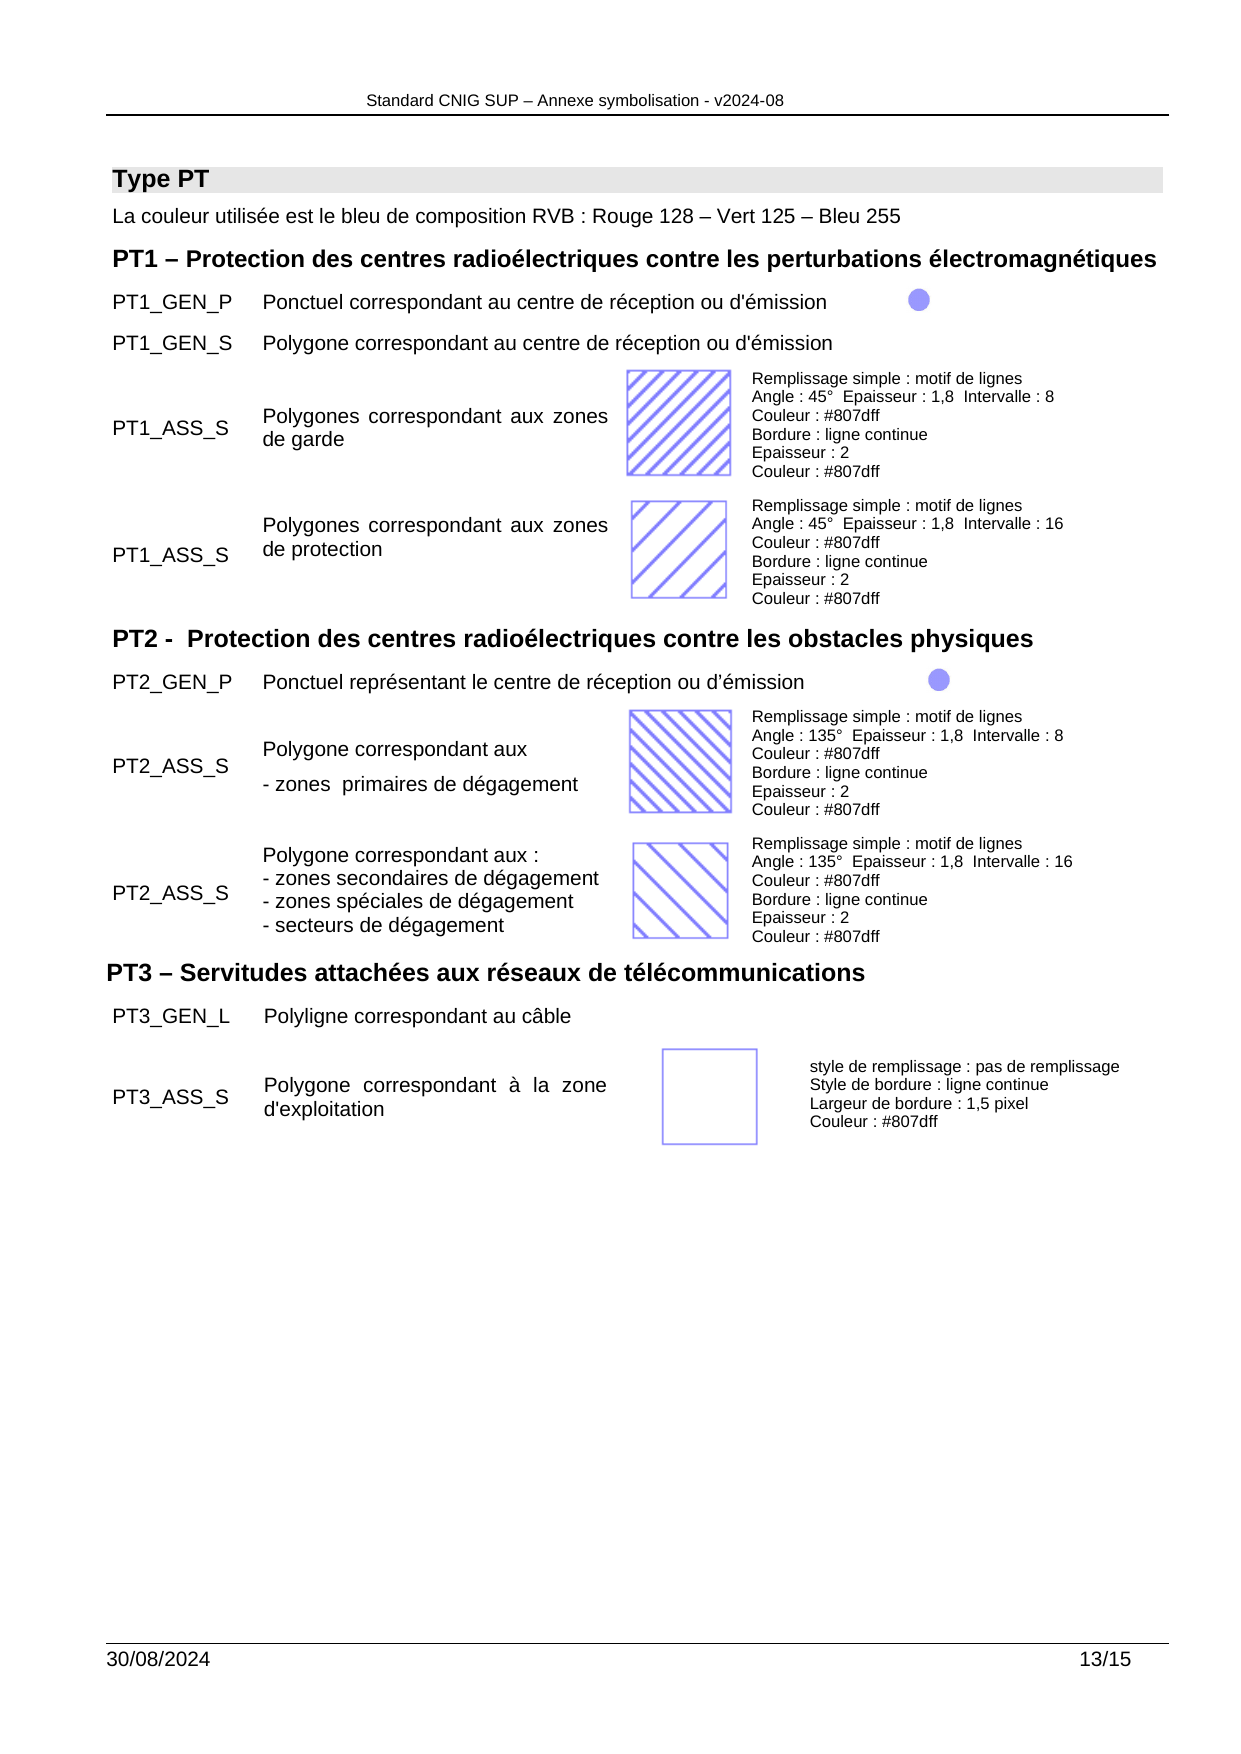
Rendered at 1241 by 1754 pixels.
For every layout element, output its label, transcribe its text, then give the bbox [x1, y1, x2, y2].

table_cell Remplissage simple : motif de lignes Angle : 45° Epaisseur : 1,8 Intervalle : 8 Couleur : #807dff Bordure : ligne continue Epaisseur : 2 Couleur : #807dff [746, 360, 1169, 490]
table_cell PT1_ASS_S [106, 490, 256, 613]
table_cell Ponctuel correspondant au centre de réception ou d'émission [256, 279, 842, 319]
table_cell La couleur utilisée est le bleu de composition RVB : Rouge 128 – Vert 125 – Bleu 255 [106, 199, 1169, 233]
table_cell Remplissage simple : motif de lignes Angle : 135° Epaisseur : 1,8 Intervalle : 16 Couleur : #807dff Bordure : ligne continue Epaisseur : 2 Couleur : #807dff [746, 827, 1169, 953]
table_header Polyligne correspondant au câble [258, 993, 613, 1033]
picture [656, 1044, 761, 1150]
table_cell Remplissage simple : motif de lignes Angle : 45° Epaisseur : 1,8 Intervalle : 16 Couleur : #807dff Bordure : ligne continue Epaisseur : 2 Couleur : #807dff [746, 490, 1169, 613]
table_cell Polygone correspondant aux - zones primaires de dégagement [256, 700, 614, 827]
table_cell [843, 319, 1169, 360]
picture [621, 705, 739, 822]
table_cell Polygones correspondant aux zones de garde [256, 360, 614, 490]
picture [926, 666, 952, 693]
picture [906, 286, 932, 313]
table_cell PT1_GEN_P [106, 279, 256, 319]
table_cell [614, 827, 746, 953]
table_header Type PT [106, 161, 1169, 199]
table_cell PT1 – Protection des centres radioélectriques contre les perturbations électromagnétiques [106, 234, 1169, 279]
table_cell PT1_ASS_S [106, 360, 256, 490]
picture [620, 365, 740, 485]
subtitle PT3 – Servitudes attachées aux réseaux de télécommunications [106, 959, 1169, 987]
table_cell PT2_ASS_S [106, 827, 256, 953]
table_header [613, 993, 1169, 1033]
table_cell PT2 - Protection des centres radioélectriques contre les obstacles physiques [106, 614, 1169, 659]
table_cell [614, 360, 746, 490]
table_cell Polygone correspondant à la zone d'exploitation [258, 1033, 613, 1155]
table_header PT3_GEN_L [106, 993, 258, 1033]
table_cell Polygone correspondant au centre de réception ou d'émission [256, 319, 842, 360]
table_cell style de remplissage : pas de remplissage Style de bordure : ligne continue Largeur de bordure : 1,5 pixel Couleur : #807dff [804, 1033, 1169, 1155]
table_cell [843, 279, 1169, 319]
table_cell [613, 1033, 804, 1155]
table_cell [614, 700, 746, 827]
picture [625, 497, 735, 607]
table_cell PT3_ASS_S [106, 1033, 258, 1155]
table_cell PT1_GEN_S [106, 319, 256, 360]
table_cell Polygone correspondant aux : - zones secondaires de dégagement - zones spéciales de dégagement - secteurs de dégagement [256, 827, 614, 953]
table_cell [614, 490, 746, 613]
table_cell [863, 659, 1169, 699]
table_cell PT2_GEN_P [106, 659, 256, 699]
table_cell Remplissage simple : motif de lignes Angle : 135° Epaisseur : 1,8 Intervalle : 8 Couleur : #807dff Bordure : ligne continue Epaisseur : 2 Couleur : #807dff [746, 700, 1169, 827]
table_cell PT2_ASS_S [106, 700, 256, 827]
table_cell Ponctuel représentant le centre de réception ou d’émission [256, 659, 862, 699]
picture [625, 838, 735, 947]
table_cell Polygones correspondant aux zones de protection [256, 490, 614, 613]
